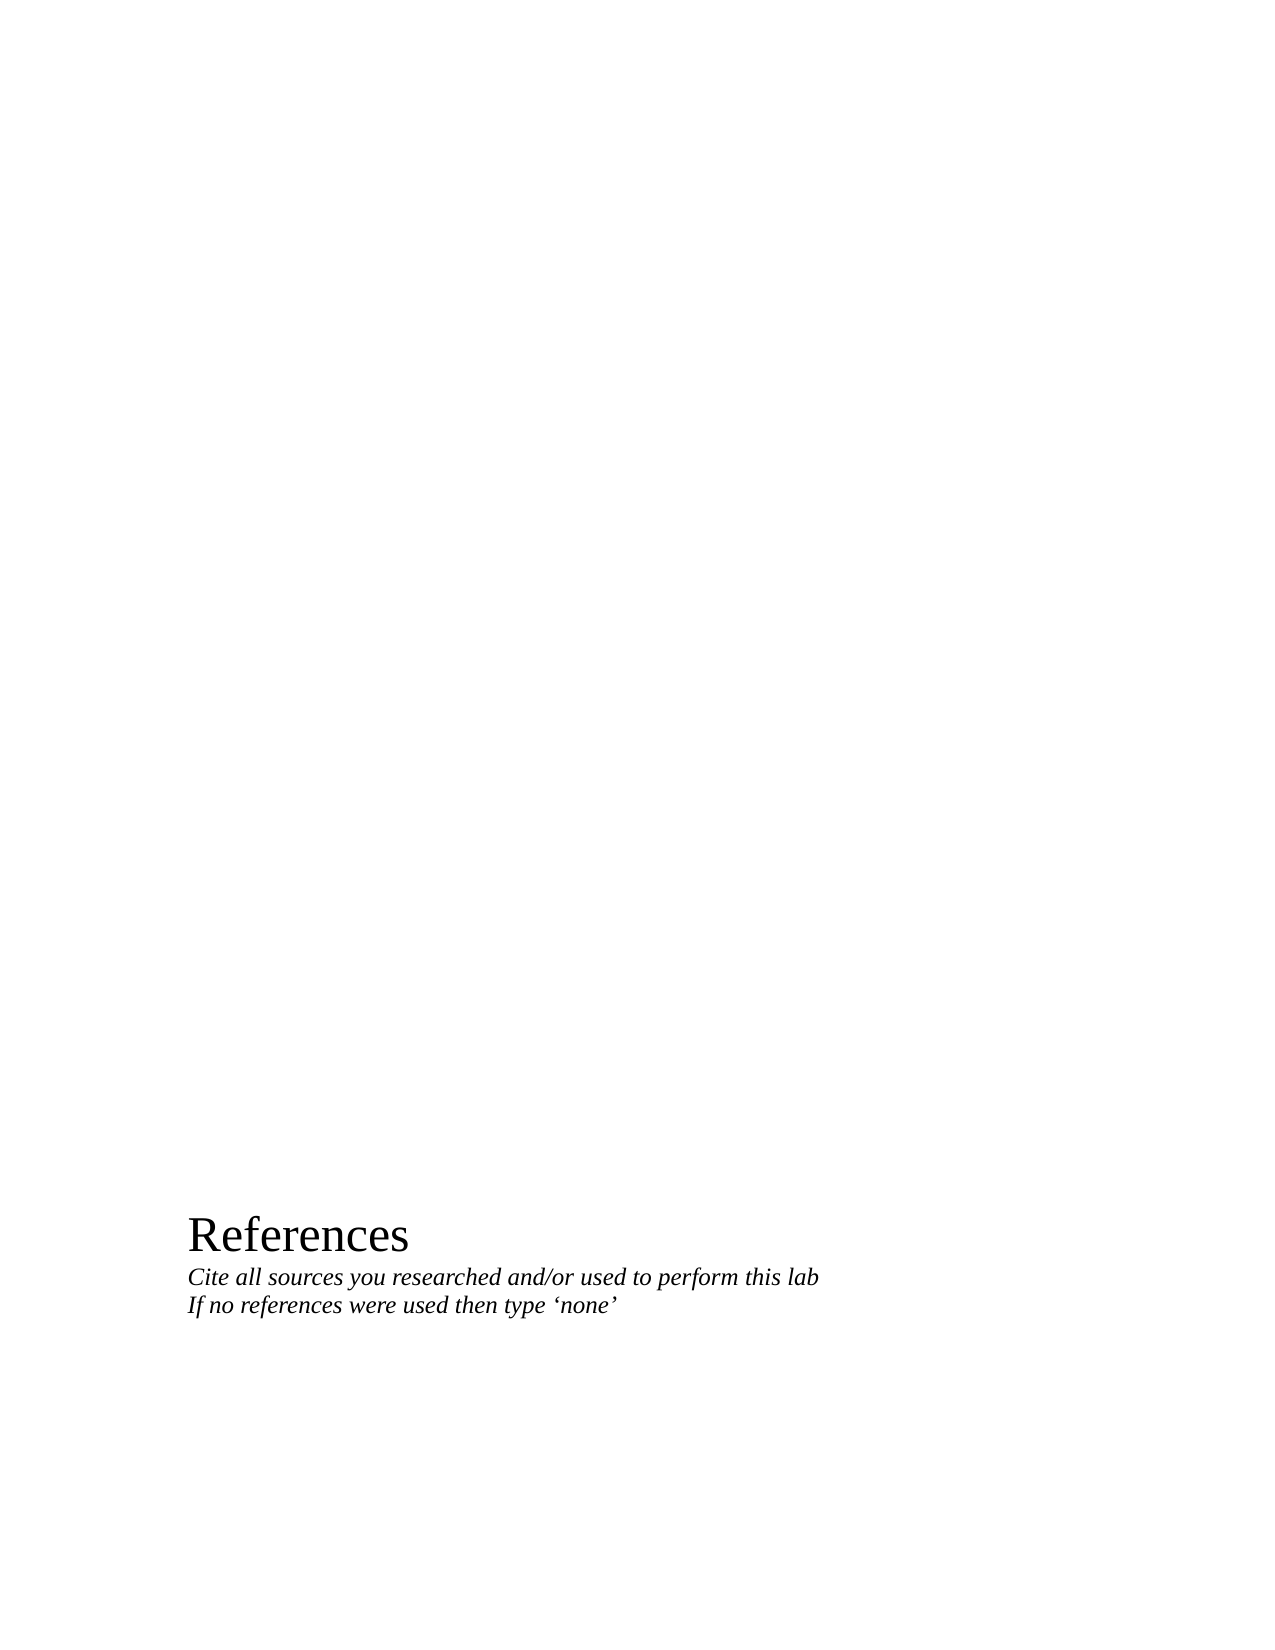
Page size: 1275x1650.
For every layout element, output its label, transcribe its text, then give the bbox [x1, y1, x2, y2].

text If no references were used then type ‘none’ [187, 1291, 1087, 1319]
text References [187, 1204, 1087, 1262]
text Cite all sources you researched and/or used to perform this lab [187, 1262, 1087, 1291]
